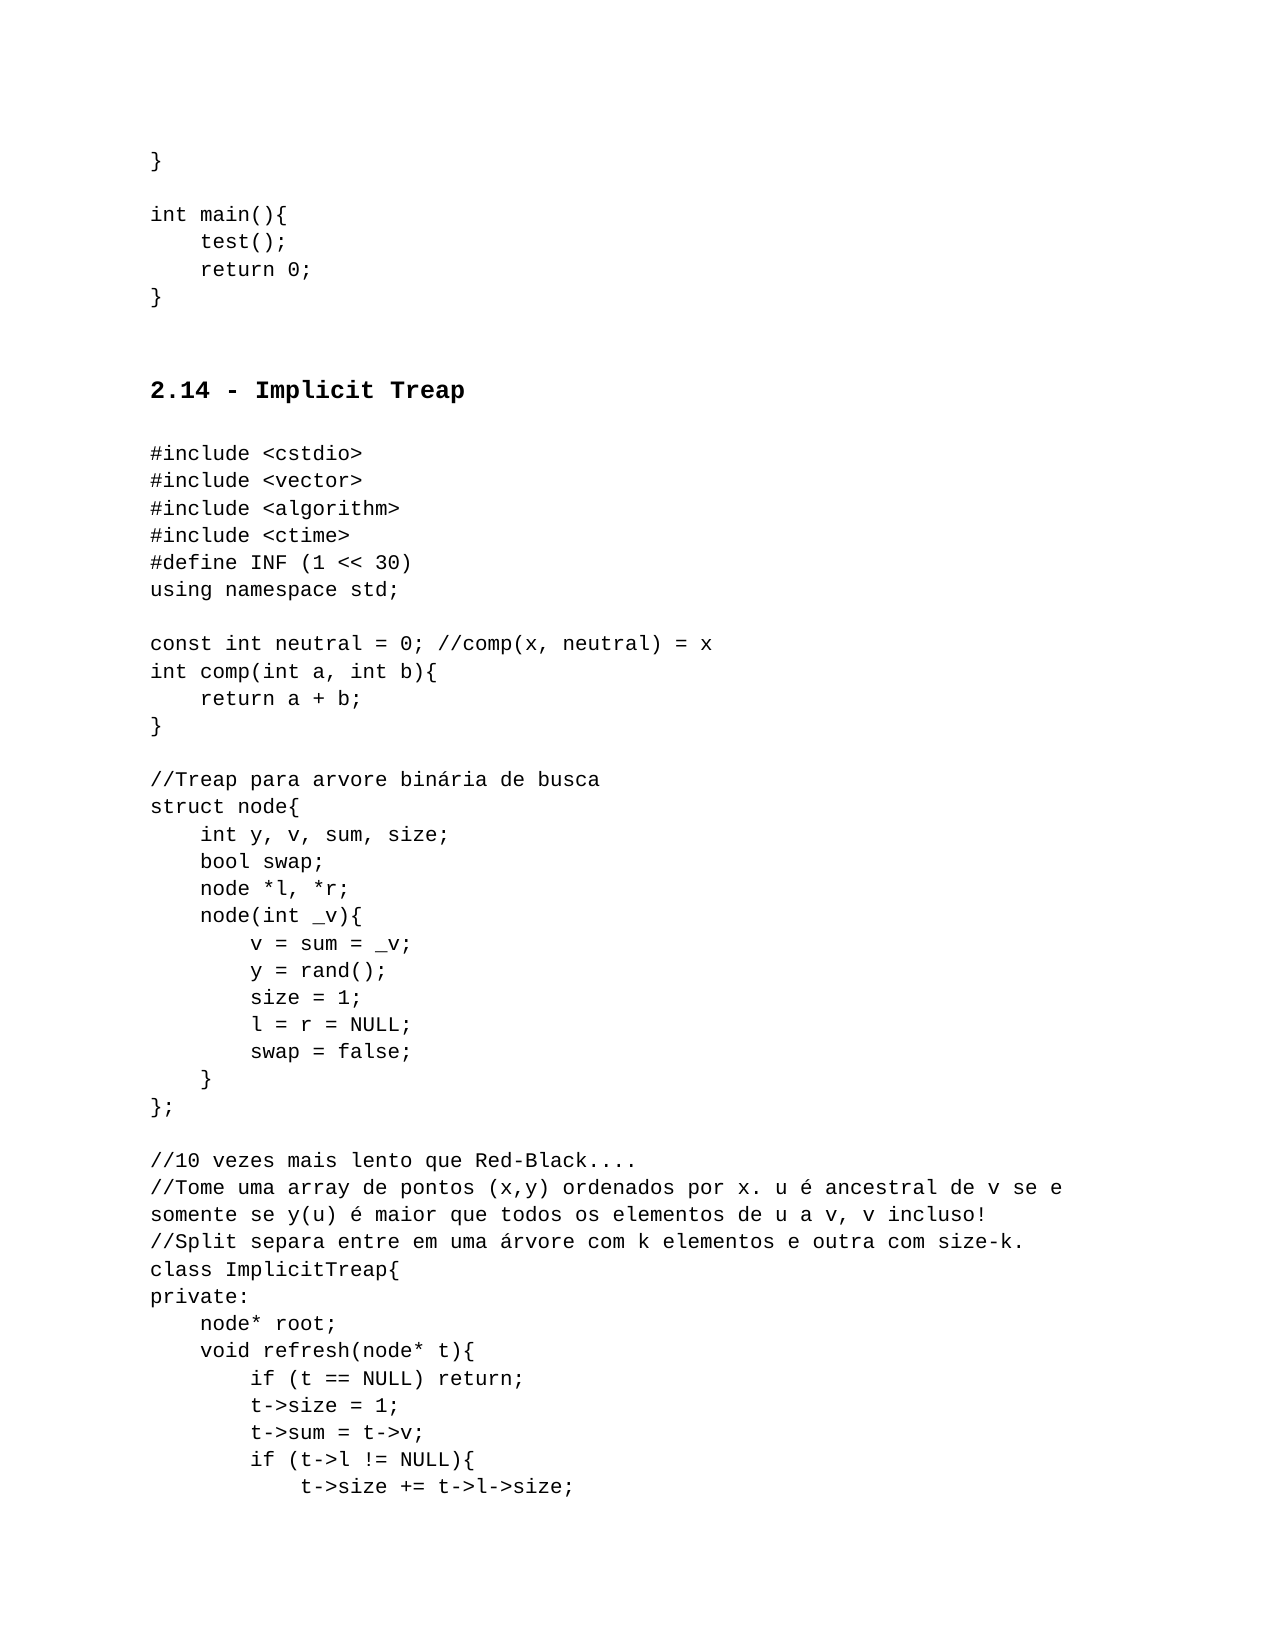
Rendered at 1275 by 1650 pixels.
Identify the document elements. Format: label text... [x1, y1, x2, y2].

text if (t->l != NULL){ [150, 1449, 1125, 1473]
text void refresh(node* t){ [150, 1340, 1125, 1364]
text node(int _v){ [150, 905, 1125, 929]
text l = r = NULL; [150, 1014, 1125, 1038]
text #include <ctime> [150, 525, 1125, 548]
text struct node{ [150, 797, 1125, 820]
text } [150, 1068, 1125, 1092]
text #include <algorithm> [150, 497, 1125, 521]
text y = rand(); [150, 960, 1125, 983]
text #include <vector> [150, 470, 1125, 494]
text } [150, 715, 1125, 739]
text 2.14 - Implicit Treap [150, 378, 1125, 406]
text node* root; [150, 1313, 1125, 1337]
text size = 1; [150, 987, 1125, 1011]
text return 0; [150, 259, 1125, 282]
text #include <cstdio> [150, 443, 1125, 467]
text //Treap para arvore binária de busca [150, 769, 1125, 793]
text bool swap; [150, 851, 1125, 874]
text node *l, *r; [150, 878, 1125, 902]
text swap = false; [150, 1041, 1125, 1065]
text v = sum = _v; [150, 932, 1125, 956]
text int main(){ [150, 204, 1125, 228]
text //Split separa entre em uma árvore com k elementos e outra com size-k. [150, 1232, 1125, 1255]
text }; [150, 1096, 1125, 1119]
text //10 vezes mais lento que Red-Black.... [150, 1150, 1125, 1174]
text } [150, 286, 1125, 309]
text } [150, 150, 1125, 174]
text class ImplicitTreap{ [150, 1259, 1125, 1282]
text int comp(int a, int b){ [150, 661, 1125, 684]
text return a + b; [150, 688, 1125, 711]
text t->sum = t->v; [150, 1422, 1125, 1446]
text int y, v, sum, size; [150, 824, 1125, 847]
text t->size += t->l->size; [150, 1476, 1125, 1500]
text if (t == NULL) return; [150, 1367, 1125, 1391]
text t->size = 1; [150, 1395, 1125, 1418]
text //Tome uma array de pontos (x,y) ordenados por x. u é ancestral de v se e somente se y(u) é maior que todos os elementos de u a v, v incluso! [150, 1177, 1125, 1228]
text using namespace std; [150, 579, 1125, 603]
text #define INF (1 << 30) [150, 552, 1125, 576]
text const int neutral = 0; //comp(x, neutral) = x [150, 633, 1125, 657]
text test(); [150, 232, 1125, 255]
text private: [150, 1286, 1125, 1309]
